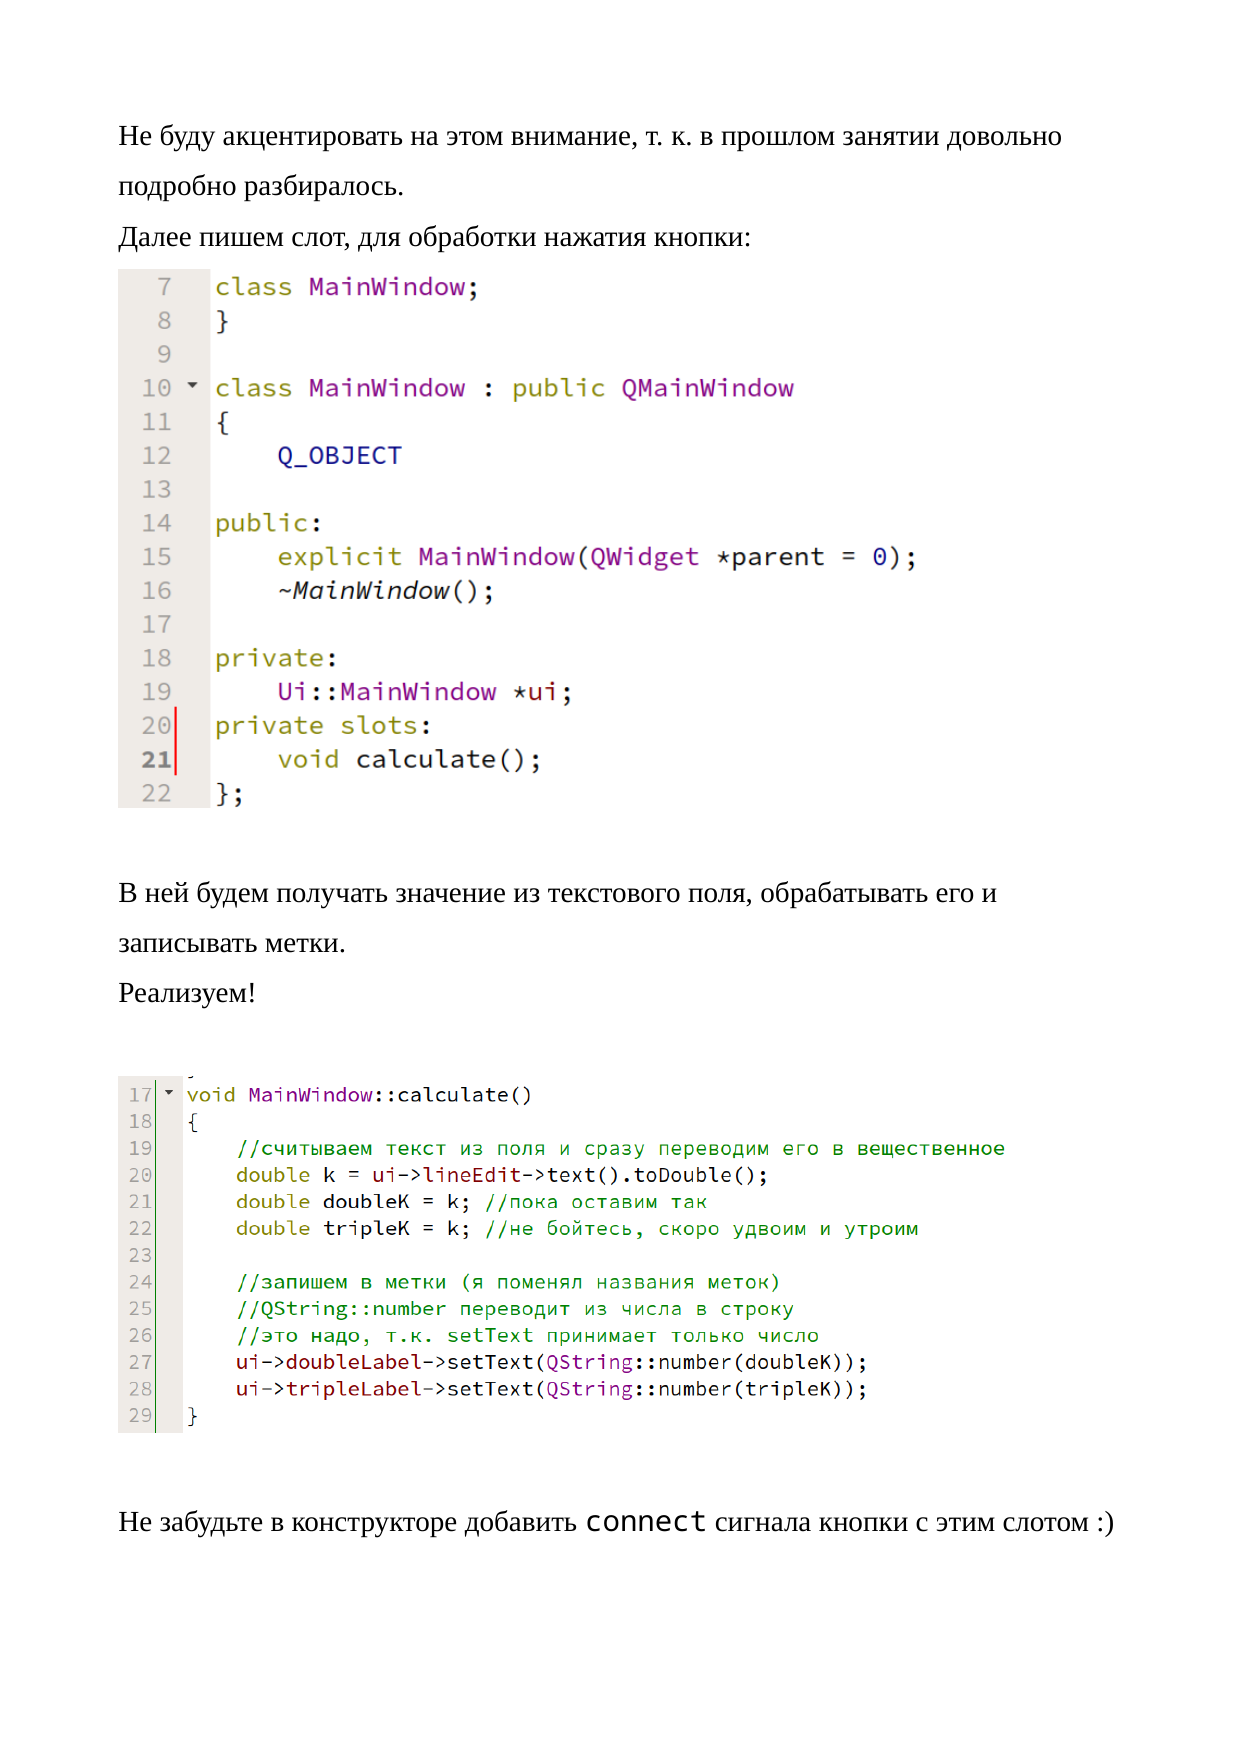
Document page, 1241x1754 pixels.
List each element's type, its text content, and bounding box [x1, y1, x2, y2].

text В ней будем получать значение из текстового поля, обрабатывать его и записывать метки. [118, 875, 1122, 959]
picture [118, 1076, 1123, 1433]
text Реализуем! [118, 976, 1122, 1009]
text Далее пишем слот, для обработки нажатия кнопки: [118, 219, 1122, 252]
text Не забудьте в конструкторе добавить connect сигнала кнопки с этим слотом :) [118, 1500, 1122, 1539]
text Не буду акцентировать на этом внимание, т. к. в прошлом занятии довольно подробно разбиралось. [118, 118, 1122, 202]
picture [118, 269, 1123, 808]
